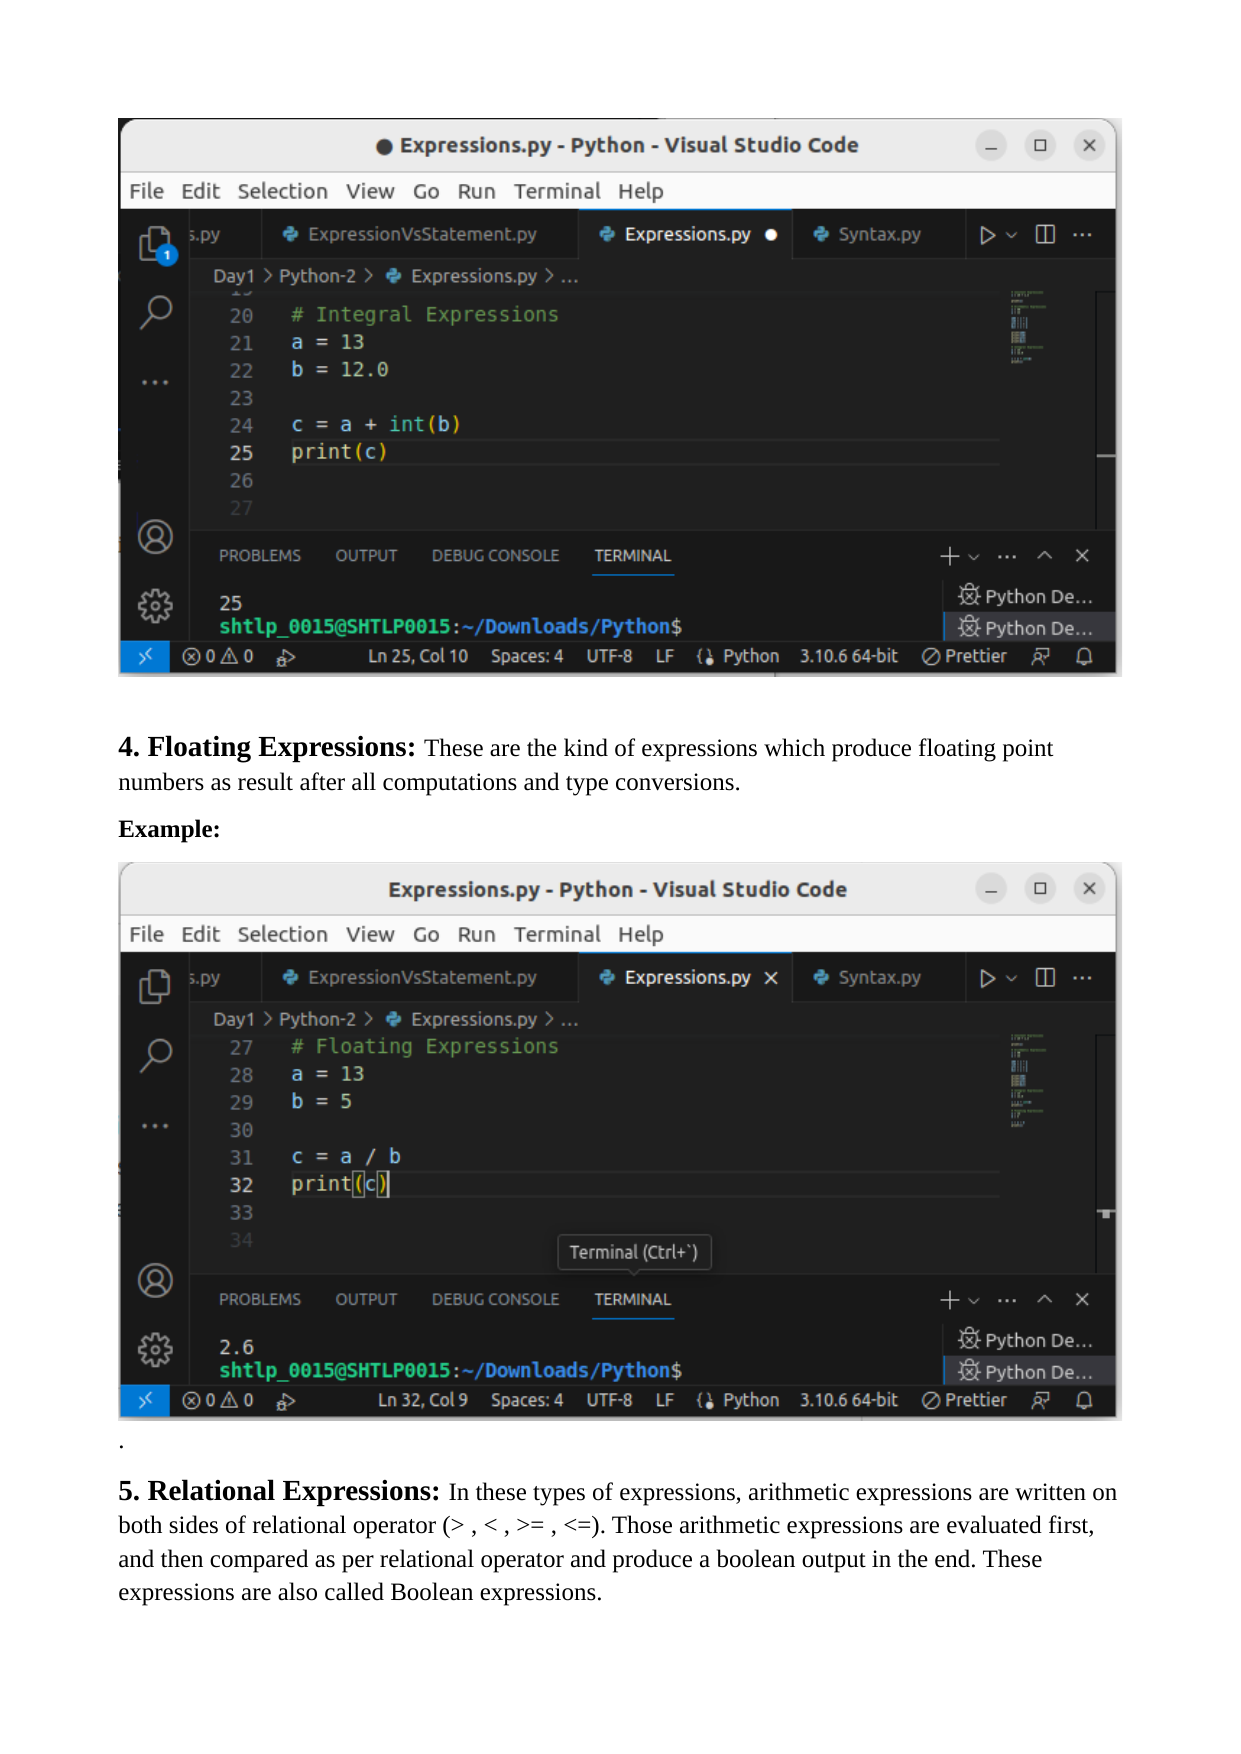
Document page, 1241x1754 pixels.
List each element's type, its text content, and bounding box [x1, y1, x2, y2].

text Example: [118, 814, 1122, 843]
text 4. Floating Expressions: These are the kind of expressions which produce floating point numbers as result after all computations and type conversions. [118, 729, 1122, 796]
text 5. Relational Expressions: In these types of expressions, arithmetic expressions are written on both sides of relational operator (> , < , >= , <=). Those arithmetic expressions are evaluated first, and then compared as per relational operator and produce a boolean output in the end. These expressions are also called Boolean expressions. [118, 1473, 1122, 1605]
text . [118, 1421, 1122, 1454]
